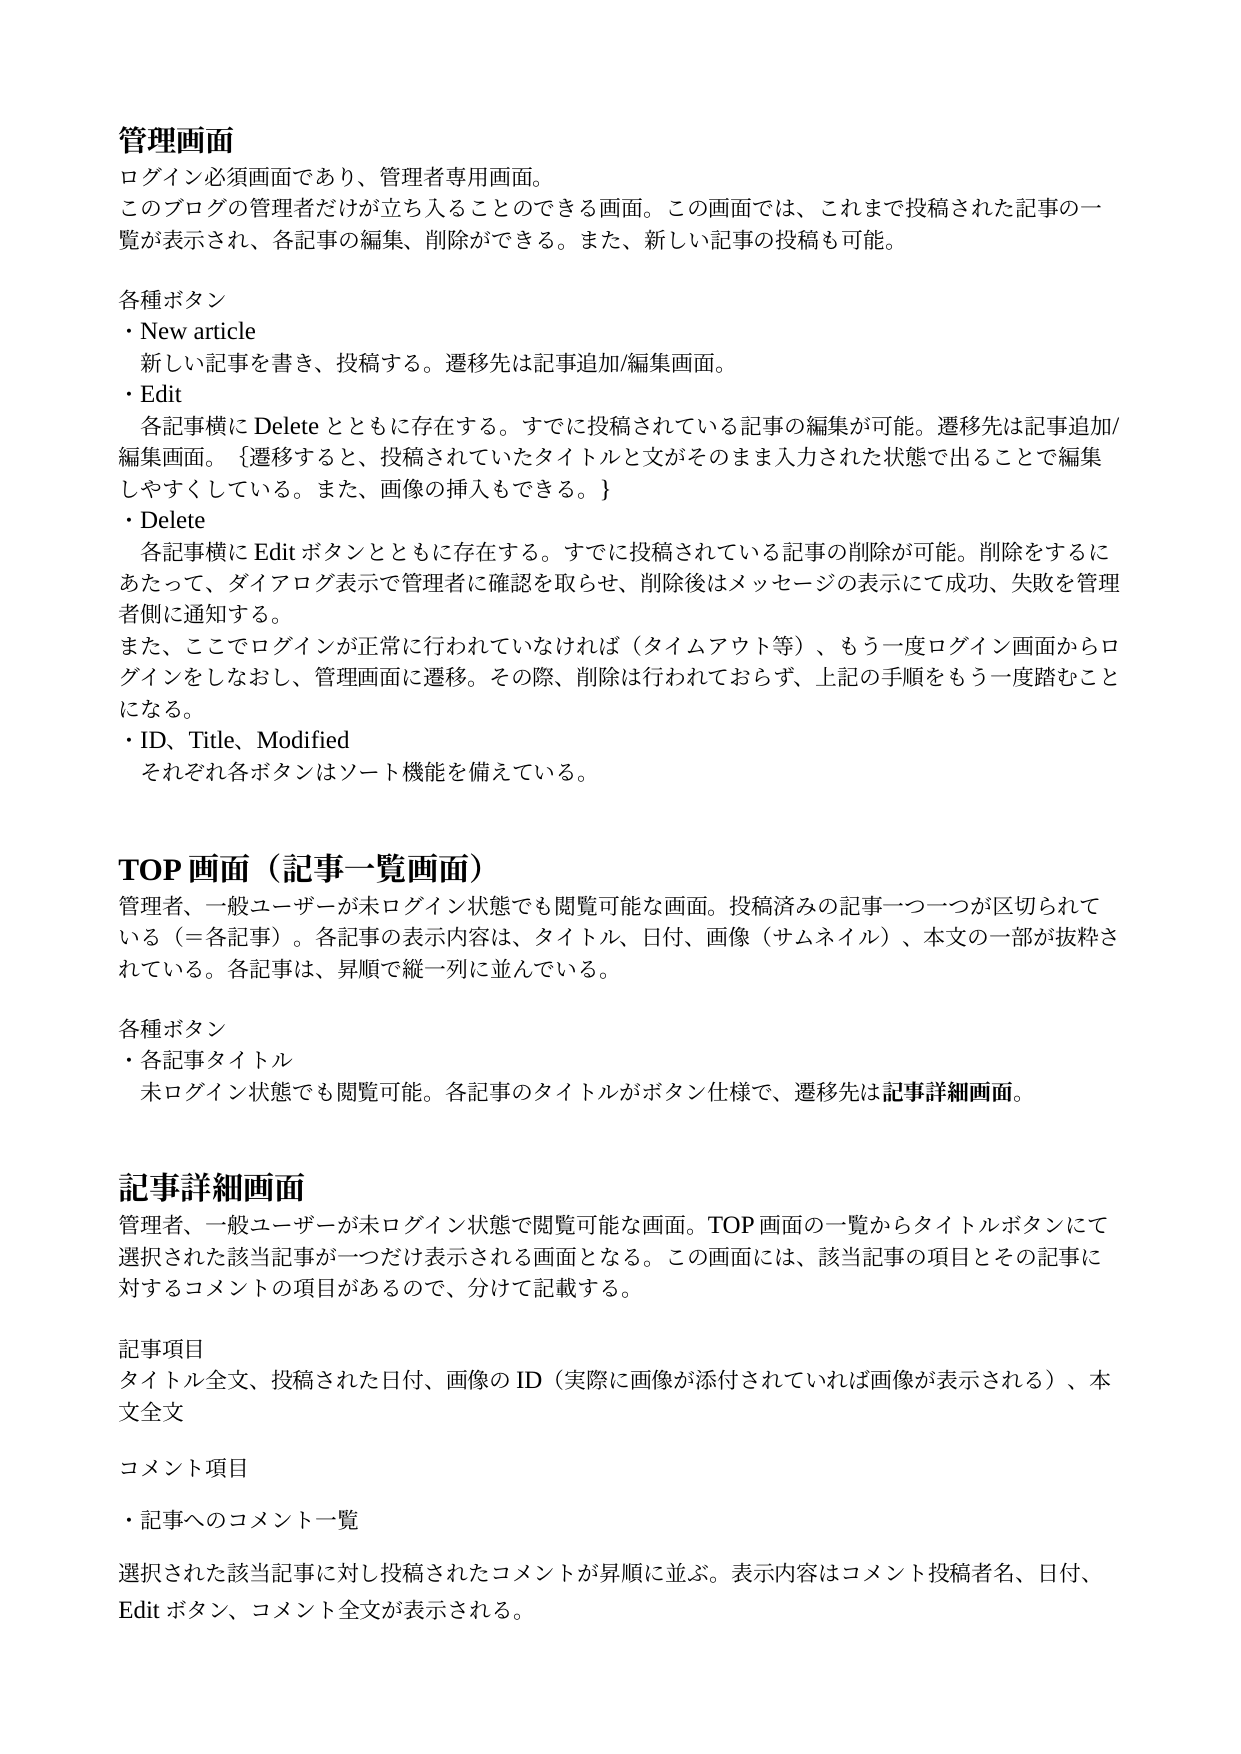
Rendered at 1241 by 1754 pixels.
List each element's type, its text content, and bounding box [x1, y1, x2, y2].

text 各種ボタン [118, 283, 1122, 314]
text 選択された該当記事に対し投稿されたコメントが昇順に並ぶ。表示内容はコメント投稿者名、日付、Editボタン、コメント全文が表示される。 [118, 1556, 1122, 1625]
text TOP画面（記事一覧画面） [118, 844, 1122, 889]
text 各記事横にDeleteとともに存在する。すでに投稿されている記事の編集が可能。遷移先は記事追加/編集画面。｛遷移すると、投稿されていたタイトルと文がそのまま入力された状態で出ることで編集しやすくしている。また、画像の挿入もできる。} [118, 409, 1122, 503]
text 管理画面 [118, 118, 1122, 160]
text ・Delete [118, 503, 1122, 535]
text ・各記事タイトル [118, 1043, 1122, 1075]
text このブログの管理者だけが立ち入ることのできる画面。この画面では、これまで投稿された記事の一覧が表示され、各記事の編集、削除ができる。また、新しい記事の投稿も可能。 [118, 191, 1122, 254]
text 各記事横にEditボタンとともに存在する。すでに投稿されている記事の削除が可能。削除をするにあたって、ダイアログ表示で管理者に確認を取らせ、削除後はメッセージの表示にて成功、失敗を管理者側に通知する。 [118, 535, 1122, 629]
text 新しい記事を書き、投稿する。遷移先は記事追加/編集画面。 [118, 346, 1122, 377]
text 記事項目 [118, 1332, 1122, 1363]
text 各種ボタン [118, 1012, 1122, 1043]
text ・ID、Title、Modified [118, 723, 1122, 755]
text コメント項目 [118, 1451, 1122, 1483]
text ・Edit [118, 377, 1122, 409]
text 記事詳細画面 [118, 1164, 1122, 1209]
text ログイン必須画面であり、管理者専用画面。 [118, 160, 1122, 191]
text また、ここでログインが正常に行われていなければ（タイムアウト等）、もう一度ログイン画面からログインをしなおし、管理画面に遷移。その際、削除は行われておらず、上記の手順をもう一度踏むことになる。 [118, 629, 1122, 723]
text ・New article [118, 314, 1122, 346]
text 管理者、一般ユーザーが未ログイン状態で閲覧可能な画面。TOP画面の一覧からタイトルボタンにて選択された該当記事が一つだけ表示される画面となる。この画面には、該当記事の項目とその記事に対するコメントの項目があるので、分けて記載する。 [118, 1209, 1122, 1303]
text ・記事へのコメント一覧 [118, 1504, 1122, 1535]
text タイトル全文、投稿された日付、画像のID（実際に画像が添付されていれば画像が表示される）、本文全文 [118, 1363, 1122, 1426]
text 未ログイン状態でも閲覧可能。各記事のタイトルがボタン仕様で、遷移先は記事詳細画面。 [118, 1075, 1122, 1106]
text それぞれ各ボタンはソート機能を備えている。 [118, 755, 1122, 786]
text 管理者、一般ユーザーが未ログイン状態でも閲覧可能な画面。投稿済みの記事一つ一つが区切られている（＝各記事）。各記事の表示内容は、タイトル、日付、画像（サムネイル）、本文の一部が抜粋されている。各記事は、昇順で縦一列に並んでいる。 [118, 889, 1122, 983]
